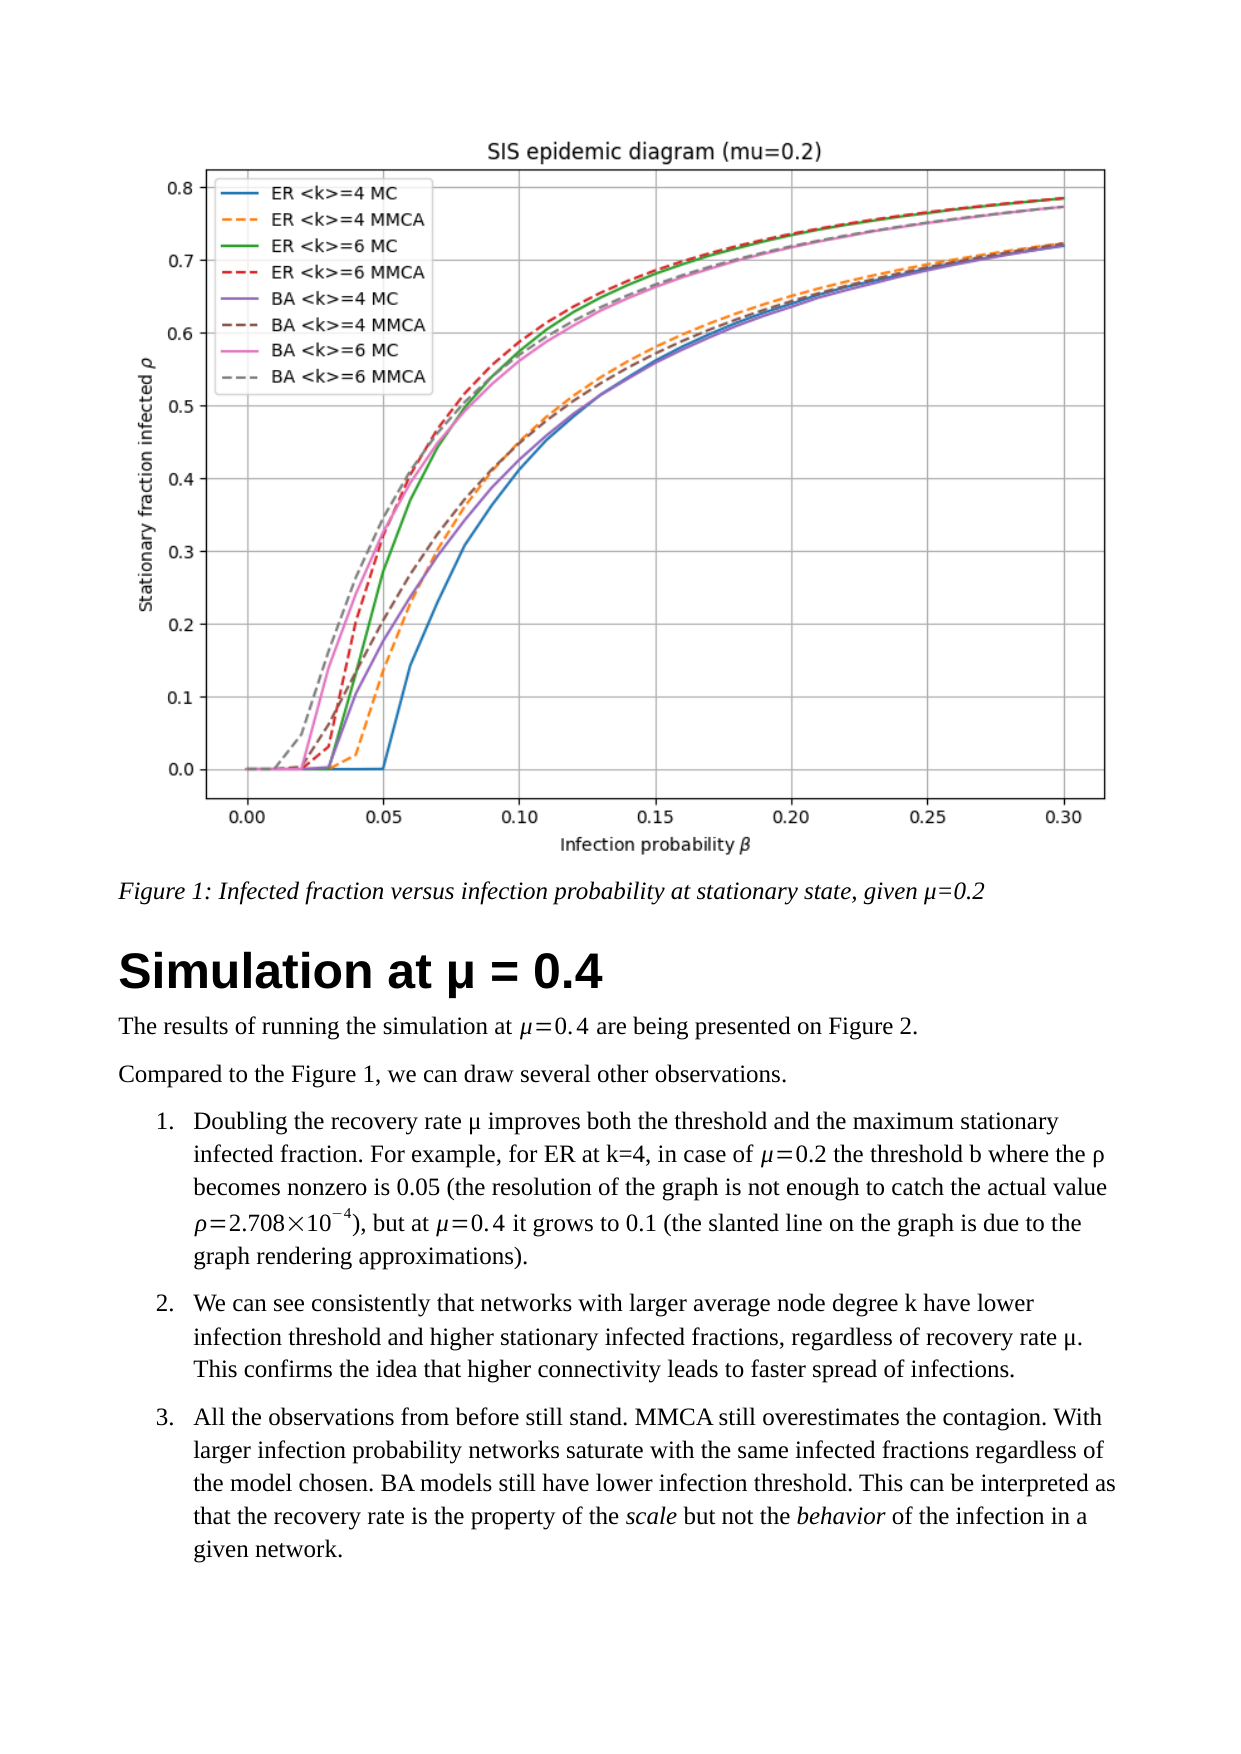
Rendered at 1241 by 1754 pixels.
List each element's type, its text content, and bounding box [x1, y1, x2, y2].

subtitle Simulation at μ = 0.4 [118, 905, 1122, 998]
list All the observations from before still stand. MMCA still overestimates the contagion. With larger infection probability networks saturate with the same infected fractions regardless of the model chosen. BA models still have lower infection threshold. This can be interpreted as that the recovery rate is the property of the scale but not the behavior of the infection in a given network. [156, 1402, 1122, 1563]
text Compared to the Figure 1, we can draw several other observations. [118, 1059, 1122, 1087]
text Figure 1: Infected fraction versus infection probability at stationary state, given μ=0.2 [118, 876, 1122, 905]
picture [118, 123, 1123, 876]
list Doubling the recovery rate μ improves both the threshold and the maximum stationary infected fraction. For example, for ER at k=4, in case of the threshold b where the ρ becomes nonzero is 0.05 (the resolution of the graph is not enough to catch the actual value ), but at it grows to 0.1 (the slanted line on the graph is due to the graph rendering approximations). [156, 1106, 1122, 1270]
list We can see consistently that networks with larger average node degree k have lower infection threshold and higher stationary infected fractions, regardless of recovery rate μ. This confirms the idea that higher connectivity leads to faster spread of infections. [156, 1288, 1122, 1383]
text The results of running the simulation at are being presented on Figure 2. [118, 1011, 1122, 1040]
